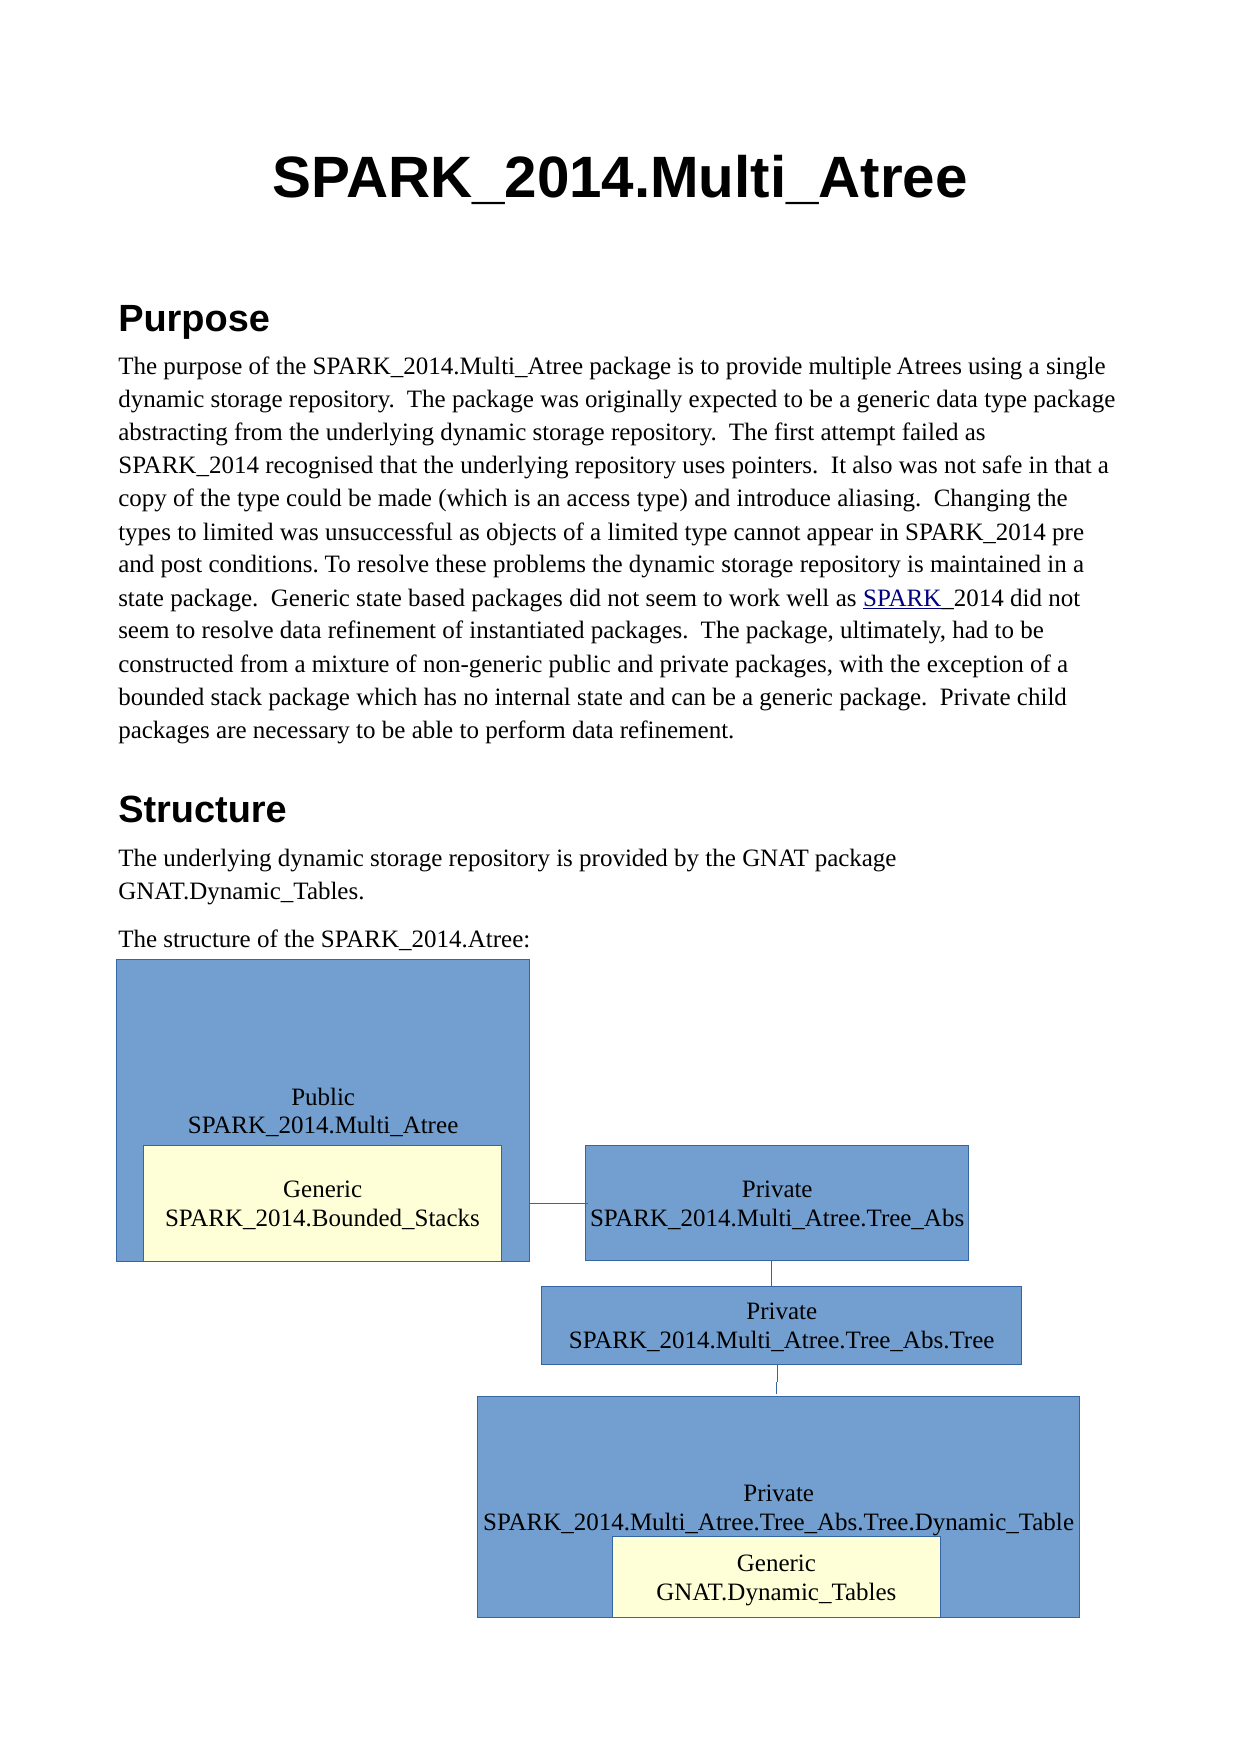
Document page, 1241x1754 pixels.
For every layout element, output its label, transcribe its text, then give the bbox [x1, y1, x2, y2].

subtitle Purpose [118, 295, 1122, 339]
title SPARK_2014.Multi_Atree [118, 143, 1122, 210]
subtitle Structure [118, 787, 1122, 831]
text The underlying dynamic storage repository is provided by the GNAT package GNAT.Dynamic_Tables. [118, 843, 1122, 905]
text The structure of the SPARK_2014.Atree: [118, 924, 1122, 953]
text The purpose of the SPARK_2014.Multi_Atree package is to provide multiple Atrees using a single dynamic storage repository. The package was originally expected to be a generic data type package abstracting from the underlying dynamic storage repository. The first attempt failed as SPARK_2014 recognised that the underlying repository uses pointers. It also was not safe in that a copy of the type could be made (which is an access type) and introduce aliasing. Changing the types to limited was unsuccessful as objects of a limited type cannot appear in SPARK_2014 pre and post conditions. To resolve these problems the dynamic storage repository is maintained in a state package. Generic state based packages did not seem to work well as SPARK_2014 did not seem to resolve data refinement of instantiated packages. The package, ultimately, had to be constructed from a mixture of non-generic public and private packages, with the exception of a bounded stack package which has no internal state and can be a generic package. Private child packages are necessary to be able to perform data refinement. [118, 351, 1122, 743]
